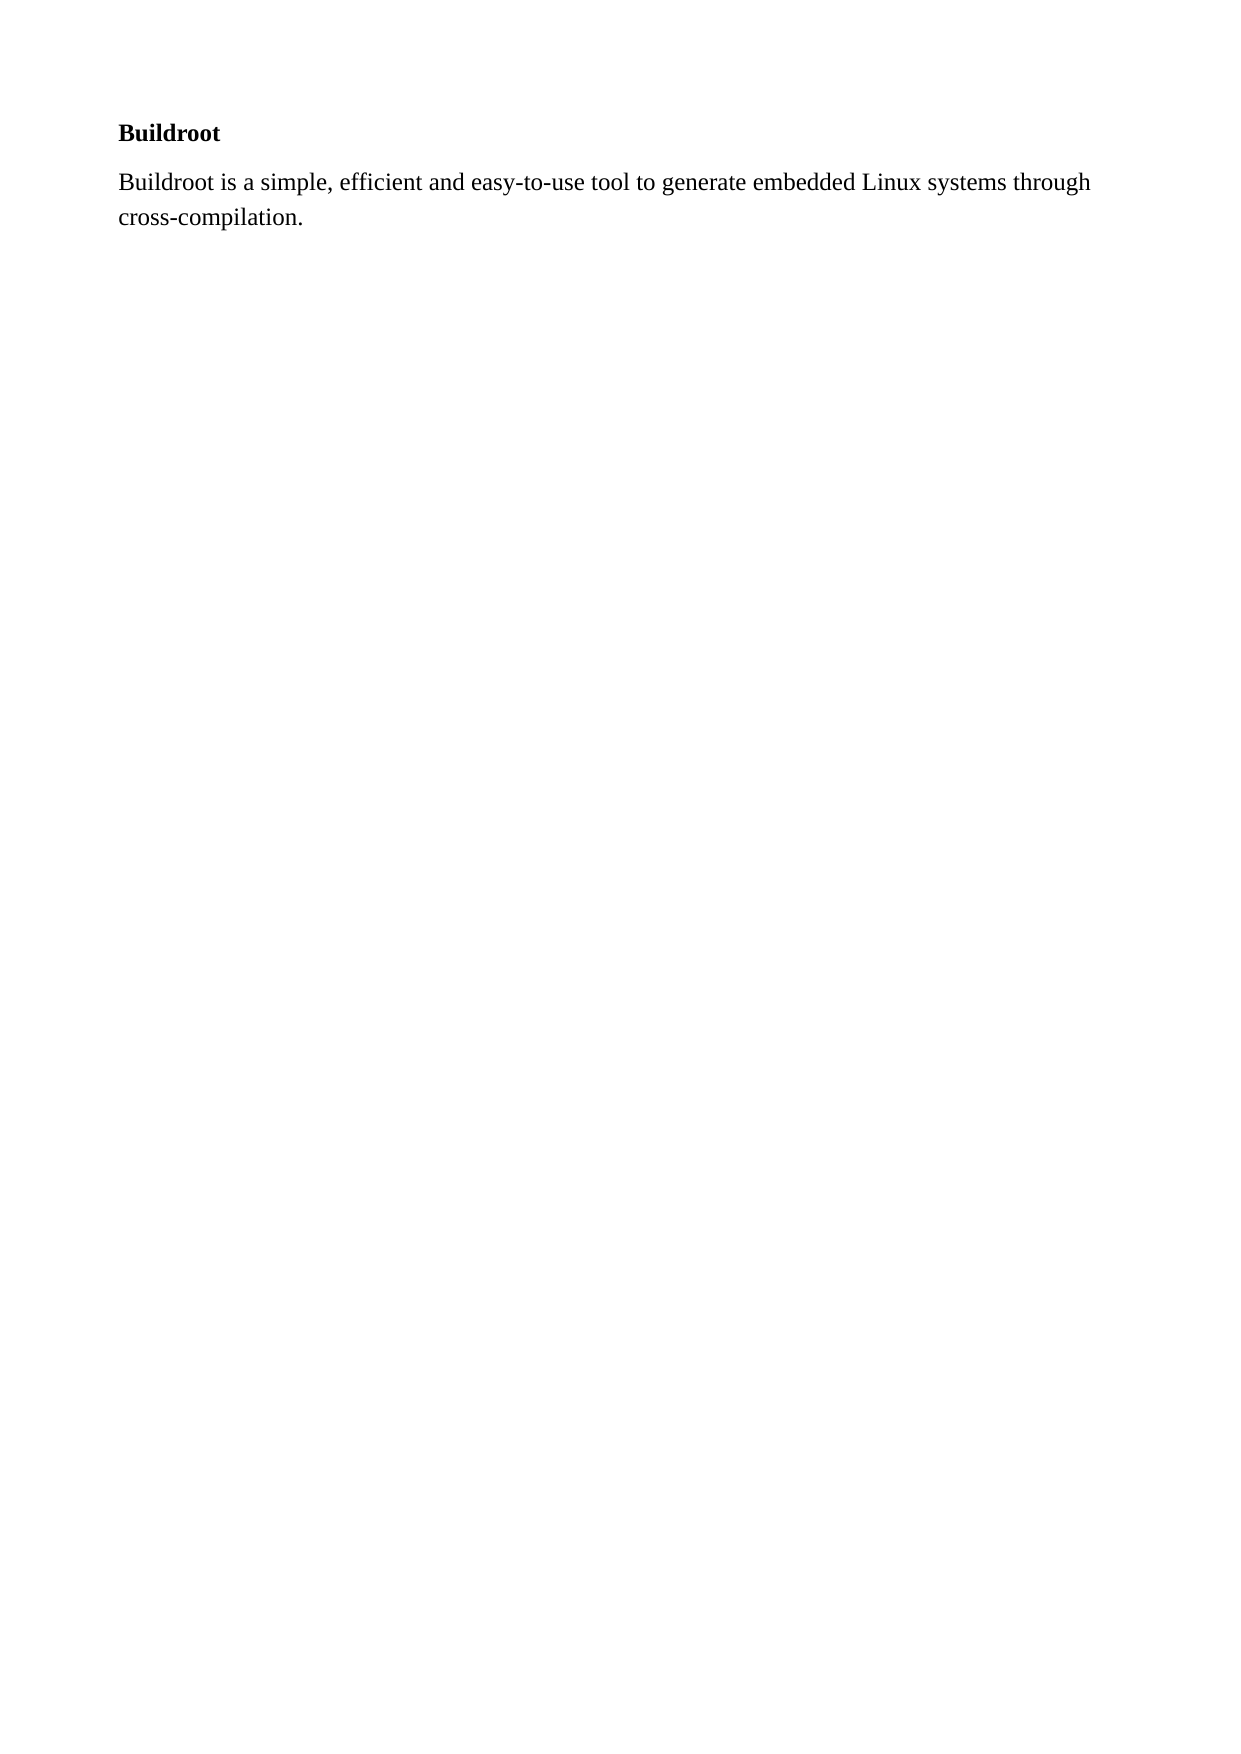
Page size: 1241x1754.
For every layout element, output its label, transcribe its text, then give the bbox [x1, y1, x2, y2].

text Buildroot is a simple, efficient and easy-to-use tool to generate embedded Linux systems through cross-compilation. [118, 167, 1122, 230]
text Buildroot [118, 118, 1122, 147]
